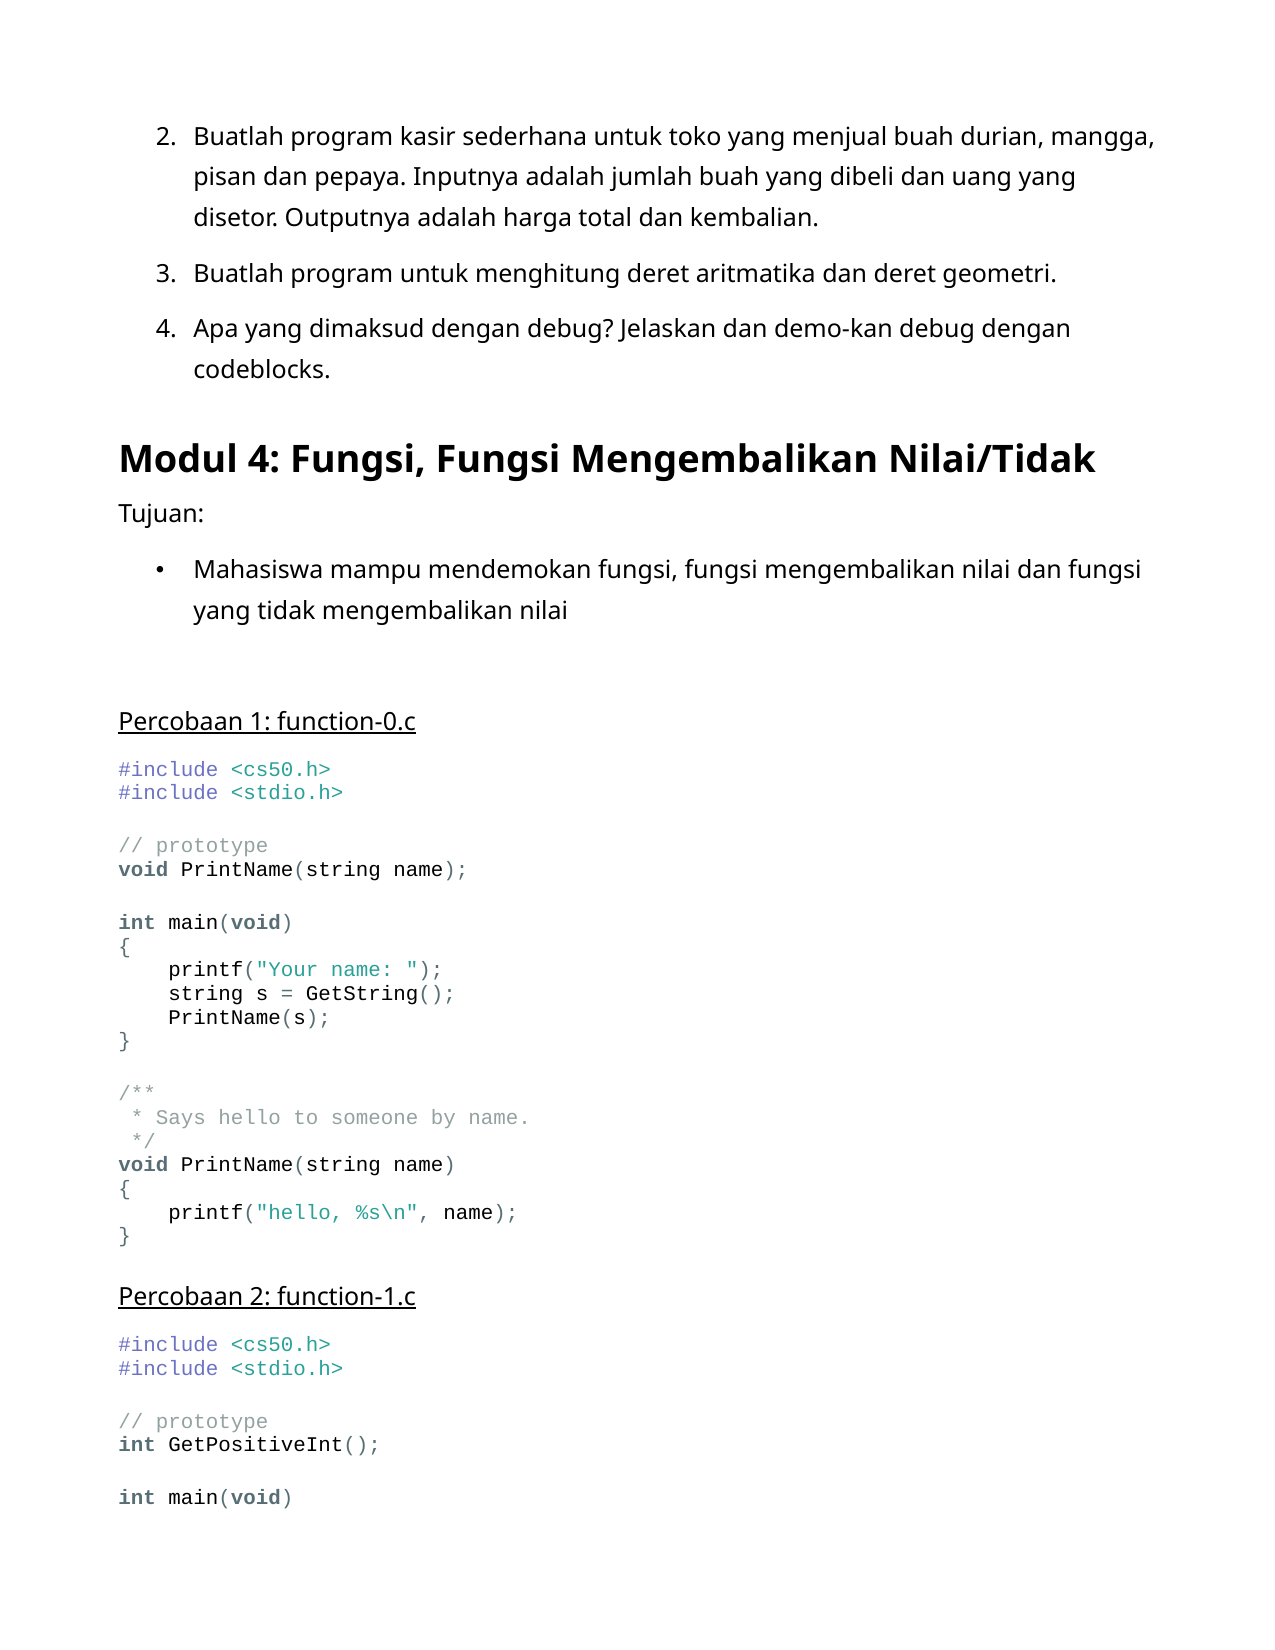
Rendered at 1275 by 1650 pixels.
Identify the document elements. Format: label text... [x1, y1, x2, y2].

text Tujuan: [118, 496, 1157, 530]
text int main(void) [118, 1487, 1157, 1511]
text printf("hello, %s\n", name); [118, 1202, 1157, 1225]
list Apa yang dimaksud dengan debug? Jelaskan dan demo-kan debug dengan codeblocks. [156, 311, 1157, 386]
text #include <stdio.h> [118, 782, 1157, 806]
text /** [118, 1083, 1157, 1107]
text */ [118, 1131, 1157, 1154]
text // prototype [118, 835, 1157, 859]
text #include <cs50.h> [118, 1334, 1157, 1357]
text #include <stdio.h> [118, 1357, 1157, 1381]
text int GetPositiveInt(); [118, 1434, 1157, 1458]
text // prototype [118, 1411, 1157, 1434]
text Percobaan 2: function-1.c [118, 1278, 1157, 1312]
text string s = GetString(); [118, 983, 1157, 1007]
list Mahasiswa mampu mendemokan fungsi, fungsi mengembalikan nilai dan fungsi yang tidak mengembalikan nilai [156, 551, 1157, 626]
text void PrintName(string name) [118, 1154, 1157, 1178]
text } [118, 1030, 1157, 1054]
list Buatlah program untuk menghitung deret aritmatika dan deret geometri. [156, 255, 1157, 289]
text int main(void) [118, 912, 1157, 936]
text Percobaan 1: function-0.c [118, 703, 1157, 737]
text #include <cs50.h> [118, 758, 1157, 782]
text printf("Your name: "); [118, 959, 1157, 983]
text PrintName(s); [118, 1007, 1157, 1030]
text { [118, 936, 1157, 959]
list Buatlah program kasir sederhana untuk toko yang menjual buah durian, mangga, pisan dan pepaya. Inputnya adalah jumlah buah yang dibeli dan uang yang disetor. Outputnya adalah harga total dan kembalian. [156, 118, 1157, 234]
text void PrintName(string name); [118, 859, 1157, 883]
text * Says hello to someone by name. [118, 1107, 1157, 1131]
text } [118, 1225, 1157, 1249]
subtitle Modul 4: Fungsi, Fungsi Mengembalikan Nilai/Tidak [118, 432, 1157, 483]
text { [118, 1178, 1157, 1202]
